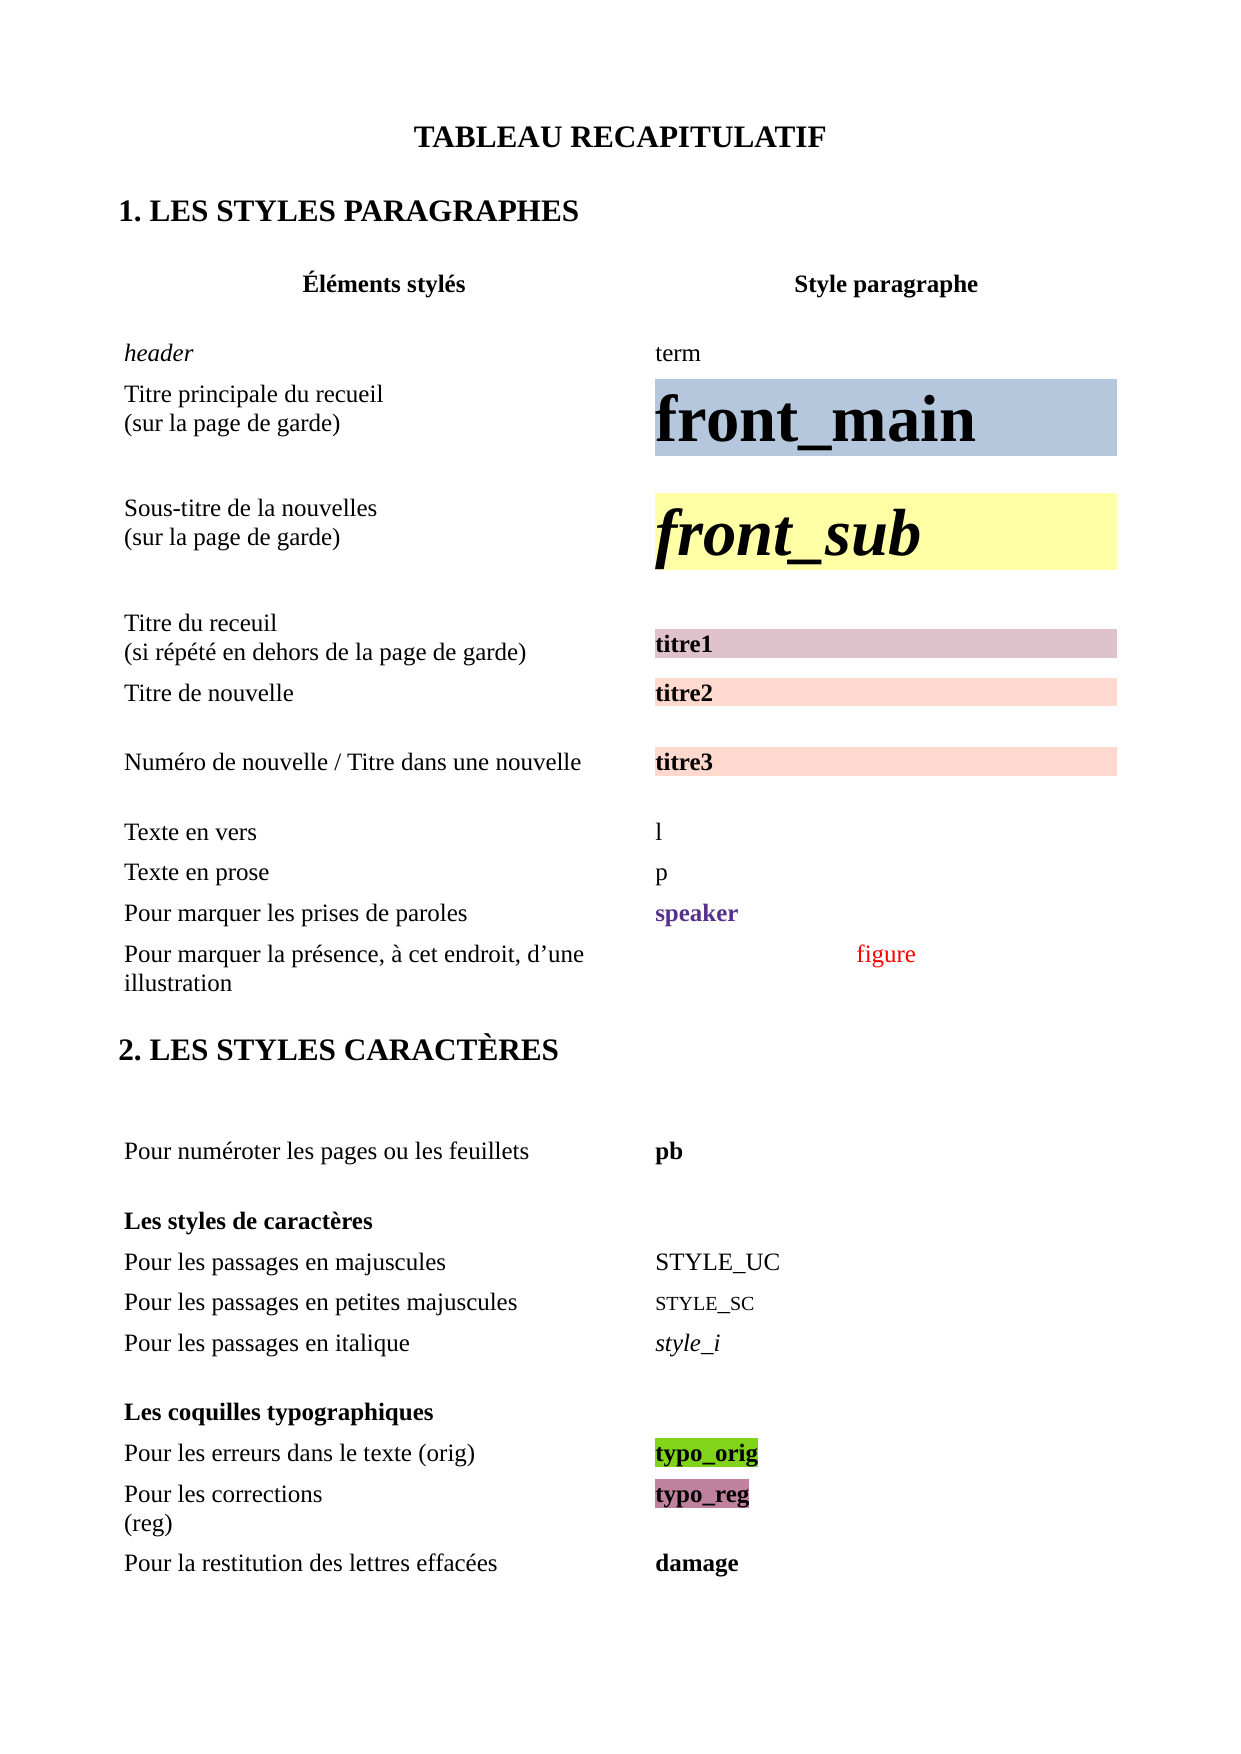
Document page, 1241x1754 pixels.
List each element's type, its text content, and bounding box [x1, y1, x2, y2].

table_cell Texte en prose [119, 852, 649, 892]
table_header Pour numéroter les pages ou les feuillets [119, 1131, 649, 1171]
table_cell style_i [650, 1323, 1123, 1362]
table_cell Sous-titre de la nouvelles (sur la page de garde) [119, 488, 649, 602]
table_cell damage [650, 1543, 1123, 1583]
table_cell term [650, 333, 1123, 373]
table_header Éléments stylés [119, 264, 649, 332]
table_cell Numéro de nouvelle / Titre dans une nouvelle [119, 742, 649, 810]
table_cell Titre du receuil (si répété en dehors de la page de garde) [119, 603, 649, 671]
table_cell titre1 [650, 603, 1123, 671]
table_cell Pour les corrections (reg) [119, 1474, 649, 1542]
table_cell Titre de nouvelle [119, 673, 649, 741]
table_cell Pour la restitution des lettres effacées [119, 1543, 649, 1583]
table_cell Les styles de caractères [119, 1172, 1123, 1240]
text 2. Les styles caractères [118, 1031, 1122, 1067]
table_header Style paragraphe [650, 264, 1123, 332]
table_cell front_sub [650, 488, 1123, 602]
table_cell Pour marquer la présence, à cet endroit, d’une illustration [119, 934, 649, 1002]
table_cell typo_orig [650, 1433, 1123, 1473]
table_cell titre3 [650, 742, 1123, 810]
table_cell figure [650, 934, 1123, 1002]
table_cell Pour les erreurs dans le texte (orig) [119, 1433, 649, 1473]
table_header pb [650, 1131, 1123, 1171]
table_cell style_sc [650, 1282, 1123, 1322]
table_cell Pour marquer les prises de paroles [119, 893, 649, 933]
table_cell front_main [650, 374, 1123, 487]
text 1. Les styles paragraphes [118, 192, 1122, 228]
table_cell style_uc [650, 1241, 1123, 1281]
table_cell l [650, 811, 1123, 851]
table_cell typo_reg [650, 1474, 1123, 1542]
table_cell speaker [650, 893, 1123, 933]
table_cell header [119, 333, 649, 373]
table_cell Pour les passages en italique [119, 1323, 649, 1362]
table_cell Titre principale du recueil (sur la page de garde) [119, 374, 649, 487]
table_cell Les coquilles typographiques [119, 1364, 1123, 1432]
table_cell Pour les passages en petites majuscules [119, 1282, 649, 1322]
table_cell [119, 1584, 1123, 1624]
table_cell p [650, 852, 1123, 892]
table_cell titre2 [650, 673, 1123, 741]
text Tableau recapitulatif [118, 118, 1122, 154]
table_cell Pour les passages en majuscules [119, 1241, 649, 1281]
table_cell Texte en vers [119, 811, 649, 851]
